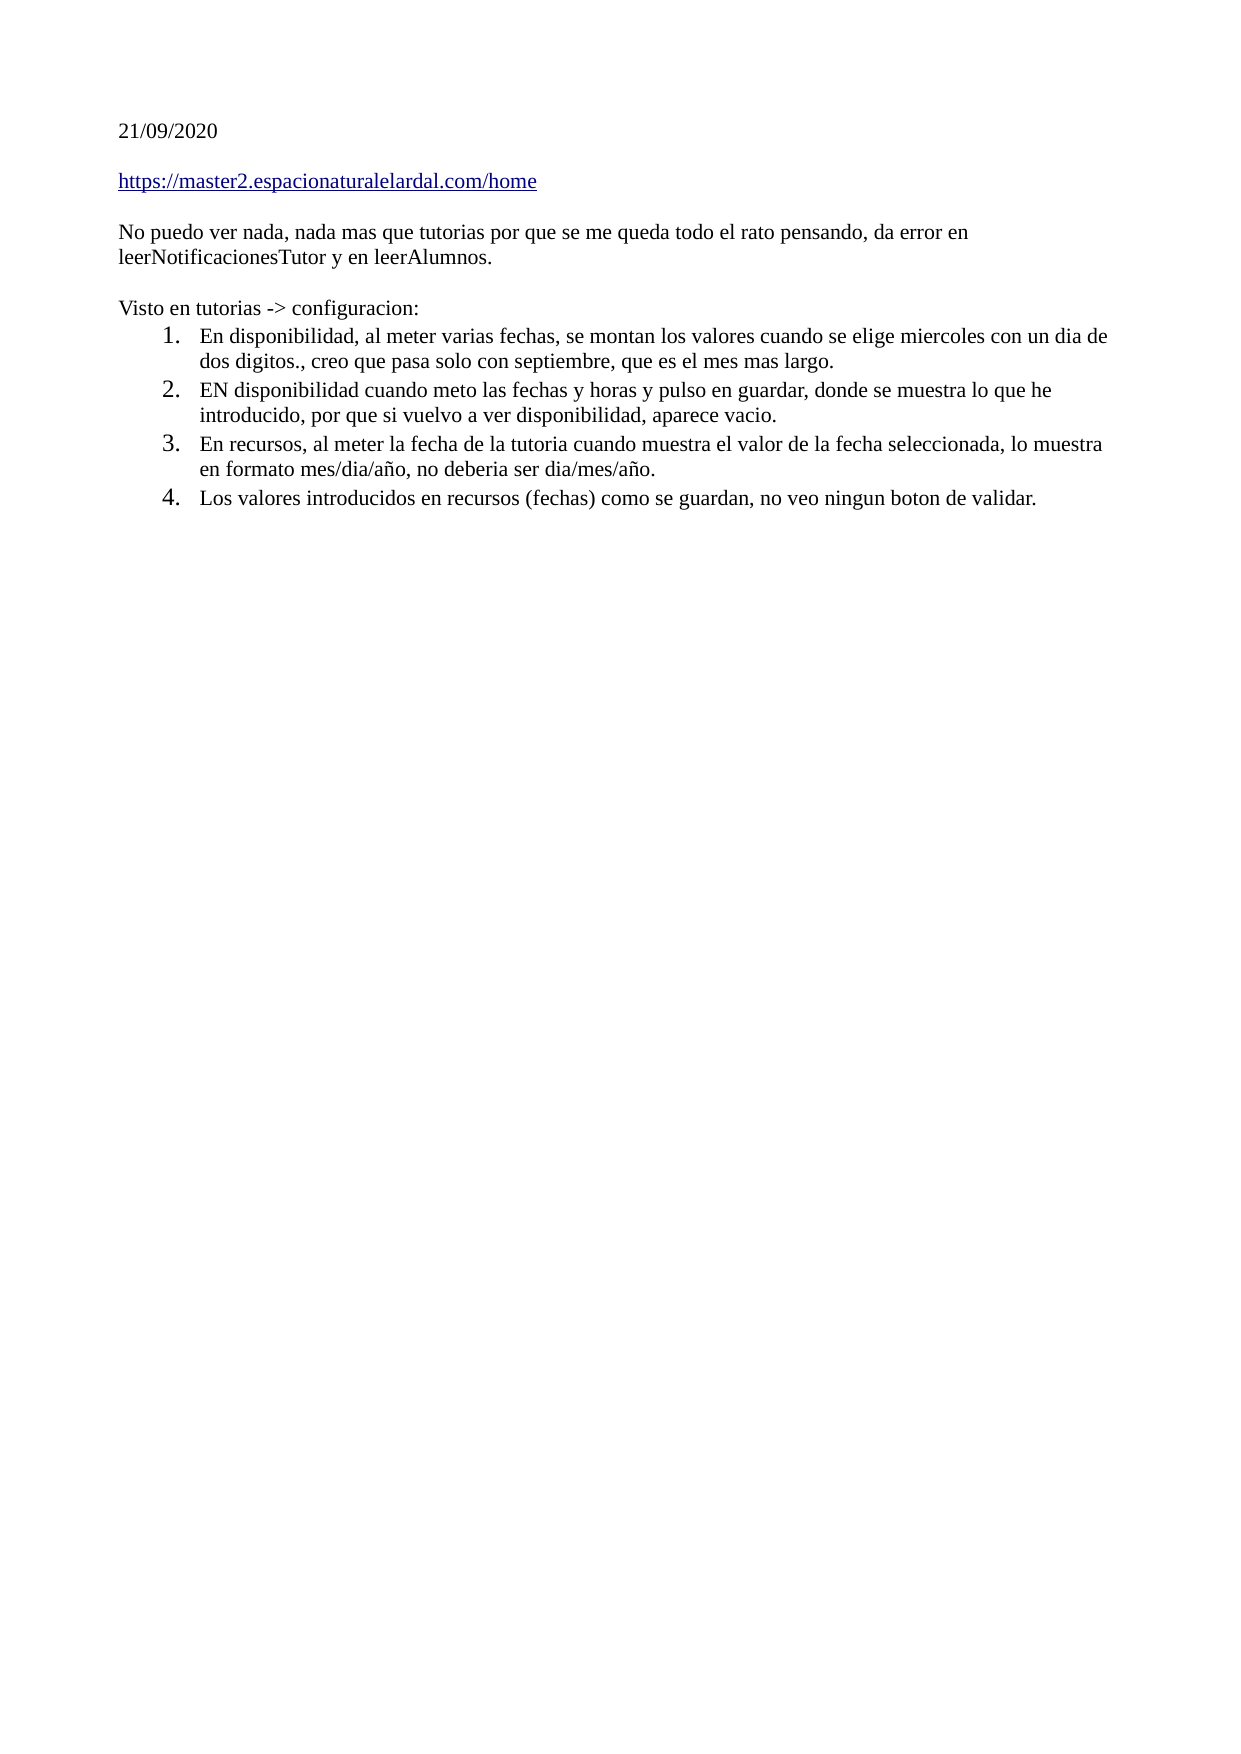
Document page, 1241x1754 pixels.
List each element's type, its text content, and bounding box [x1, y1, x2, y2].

list En disponibilidad, al meter varias fechas, se montan los valores cuando se elige miercoles con un dia de dos digitos., creo que pasa solo con septiembre, que es el mes mas largo. [162, 320, 1122, 374]
text https://master2.espacionaturalelardal.com/home [118, 168, 1122, 194]
list EN disponibilidad cuando meto las fechas y horas y pulso en guardar, donde se muestra lo que he introducido, por que si vuelvo a ver disponibilidad, aparece vacio. [162, 374, 1122, 428]
list Los valores introducidos en recursos (fechas) como se guardan, no veo ningun boton de validar. [162, 482, 1122, 510]
list En recursos, al meter la fecha de la tutoria cuando muestra el valor de la fecha seleccionada, lo muestra en formato mes/dia/año, no deberia ser dia/mes/año. [162, 428, 1122, 482]
text No puedo ver nada, nada mas que tutorias por que se me queda todo el rato pensando, da error en leerNotificacionesTutor y en leerAlumnos. [118, 219, 1122, 269]
text Visto en tutorias -> configuracion: [118, 294, 1122, 320]
text 21/09/2020 [118, 118, 1122, 143]
